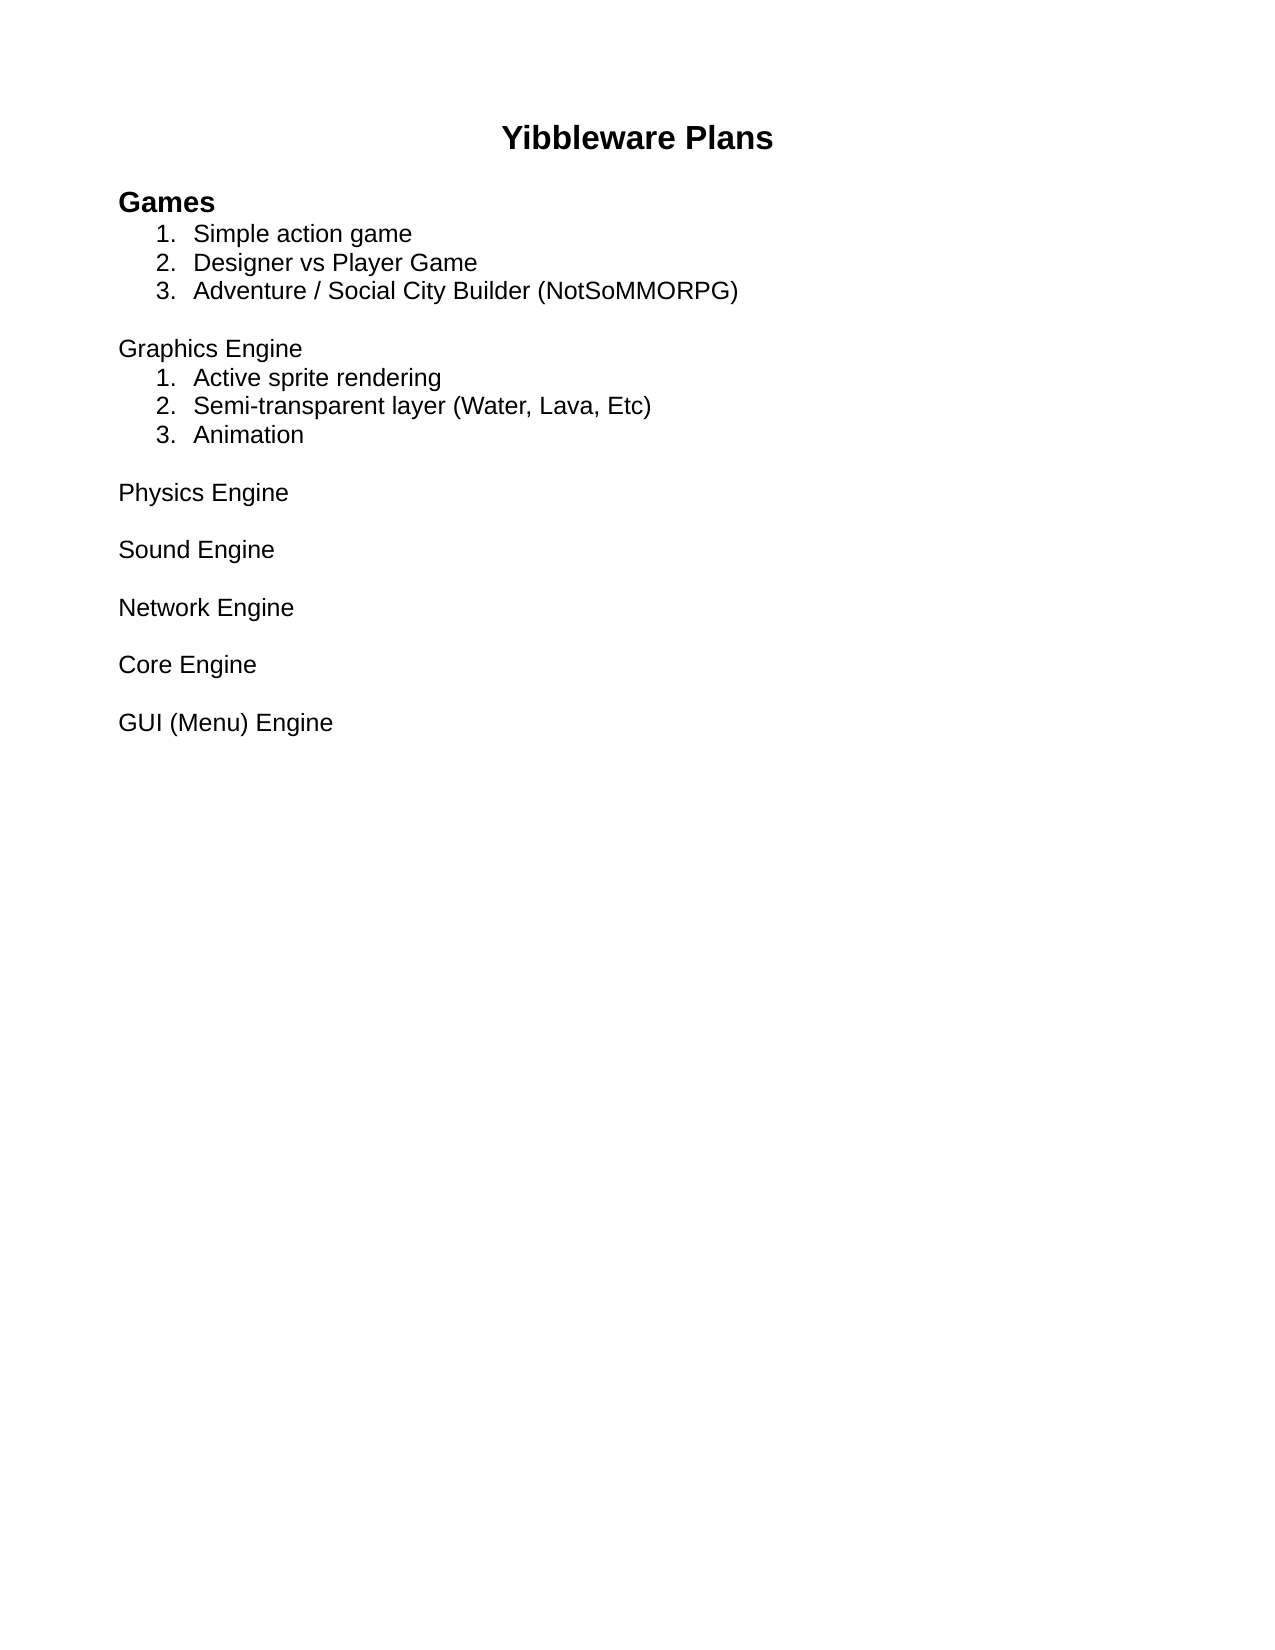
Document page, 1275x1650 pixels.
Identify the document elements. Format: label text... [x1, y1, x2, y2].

text Physics Engine [118, 478, 1157, 506]
text Network Engine [118, 593, 1157, 621]
list Designer vs Player Game [156, 248, 1157, 276]
text Core Engine [118, 650, 1157, 679]
list Adventure / Social City Builder (NotSoMMORPG) [156, 276, 1157, 305]
text Games [118, 185, 1157, 219]
text Yibbleware Plans [118, 118, 1157, 157]
list Active sprite rendering [156, 363, 1157, 391]
list Semi-transparent layer (Water, Lava, Etc) [156, 391, 1157, 420]
text Graphics Engine [118, 334, 1157, 363]
list Simple action game [156, 219, 1157, 248]
text Sound Engine [118, 535, 1157, 564]
list Animation [156, 420, 1157, 449]
text GUI (Menu) Engine [118, 708, 1157, 736]
